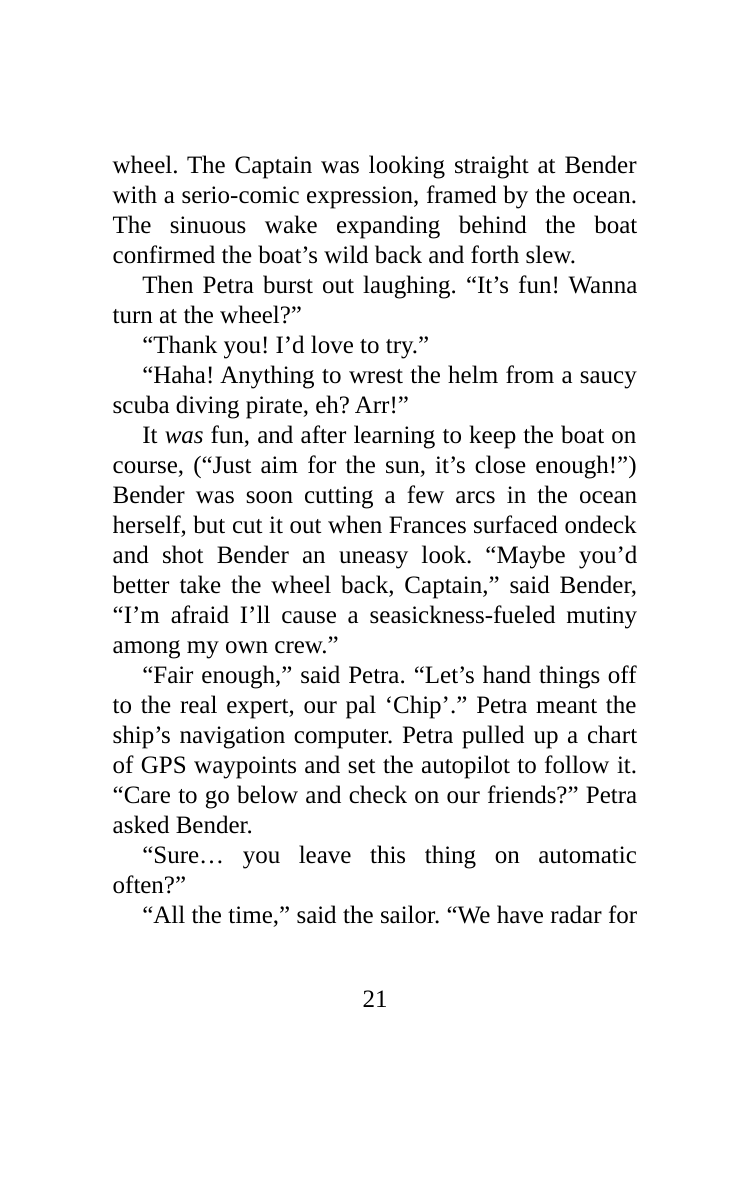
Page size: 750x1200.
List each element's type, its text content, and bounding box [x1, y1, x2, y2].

text It was fun, and after learning to keep the boat on course, (“Just aim for the sun, it’s close enough!”) Bender was soon cutting a few arcs in the ocean herself, but cut it out when Frances surfaced ondeck and shot Bender an uneasy look. “Maybe you’d better take the wheel back, Captain,” said Bender, “I’m afraid I’ll cause a seasickness-fueled mutiny among my own crew.” [112, 420, 637, 660]
text “Haha! Anything to wrest the helm from a saucy scuba diving pirate, eh? Arr!” [112, 360, 637, 420]
text wheel. The Captain was looking straight at Bender with a serio-comic expression, framed by the ocean. The sinuous wake expanding behind the boat confirmed the boat’s wild back and forth slew. [112, 150, 637, 270]
text “Sure… you leave this thing on automatic often?” [112, 840, 637, 900]
text Then Petra burst out laughing. “It’s fun! Wanna turn at the wheel?” [112, 270, 637, 330]
text “Thank you! I’d love to try.” [112, 330, 637, 360]
text “Fair enough,” said Petra. “Let’s hand things off to the real expert, our pal ‘Chip’.” Petra meant the ship’s navigation computer. Petra pulled up a chart of GPS waypoints and set the autopilot to follow it. “Care to go below and check on our friends?” Petra asked Bender. [112, 660, 637, 840]
text “All the time,” said the sailor. “We have radar for [112, 900, 637, 930]
